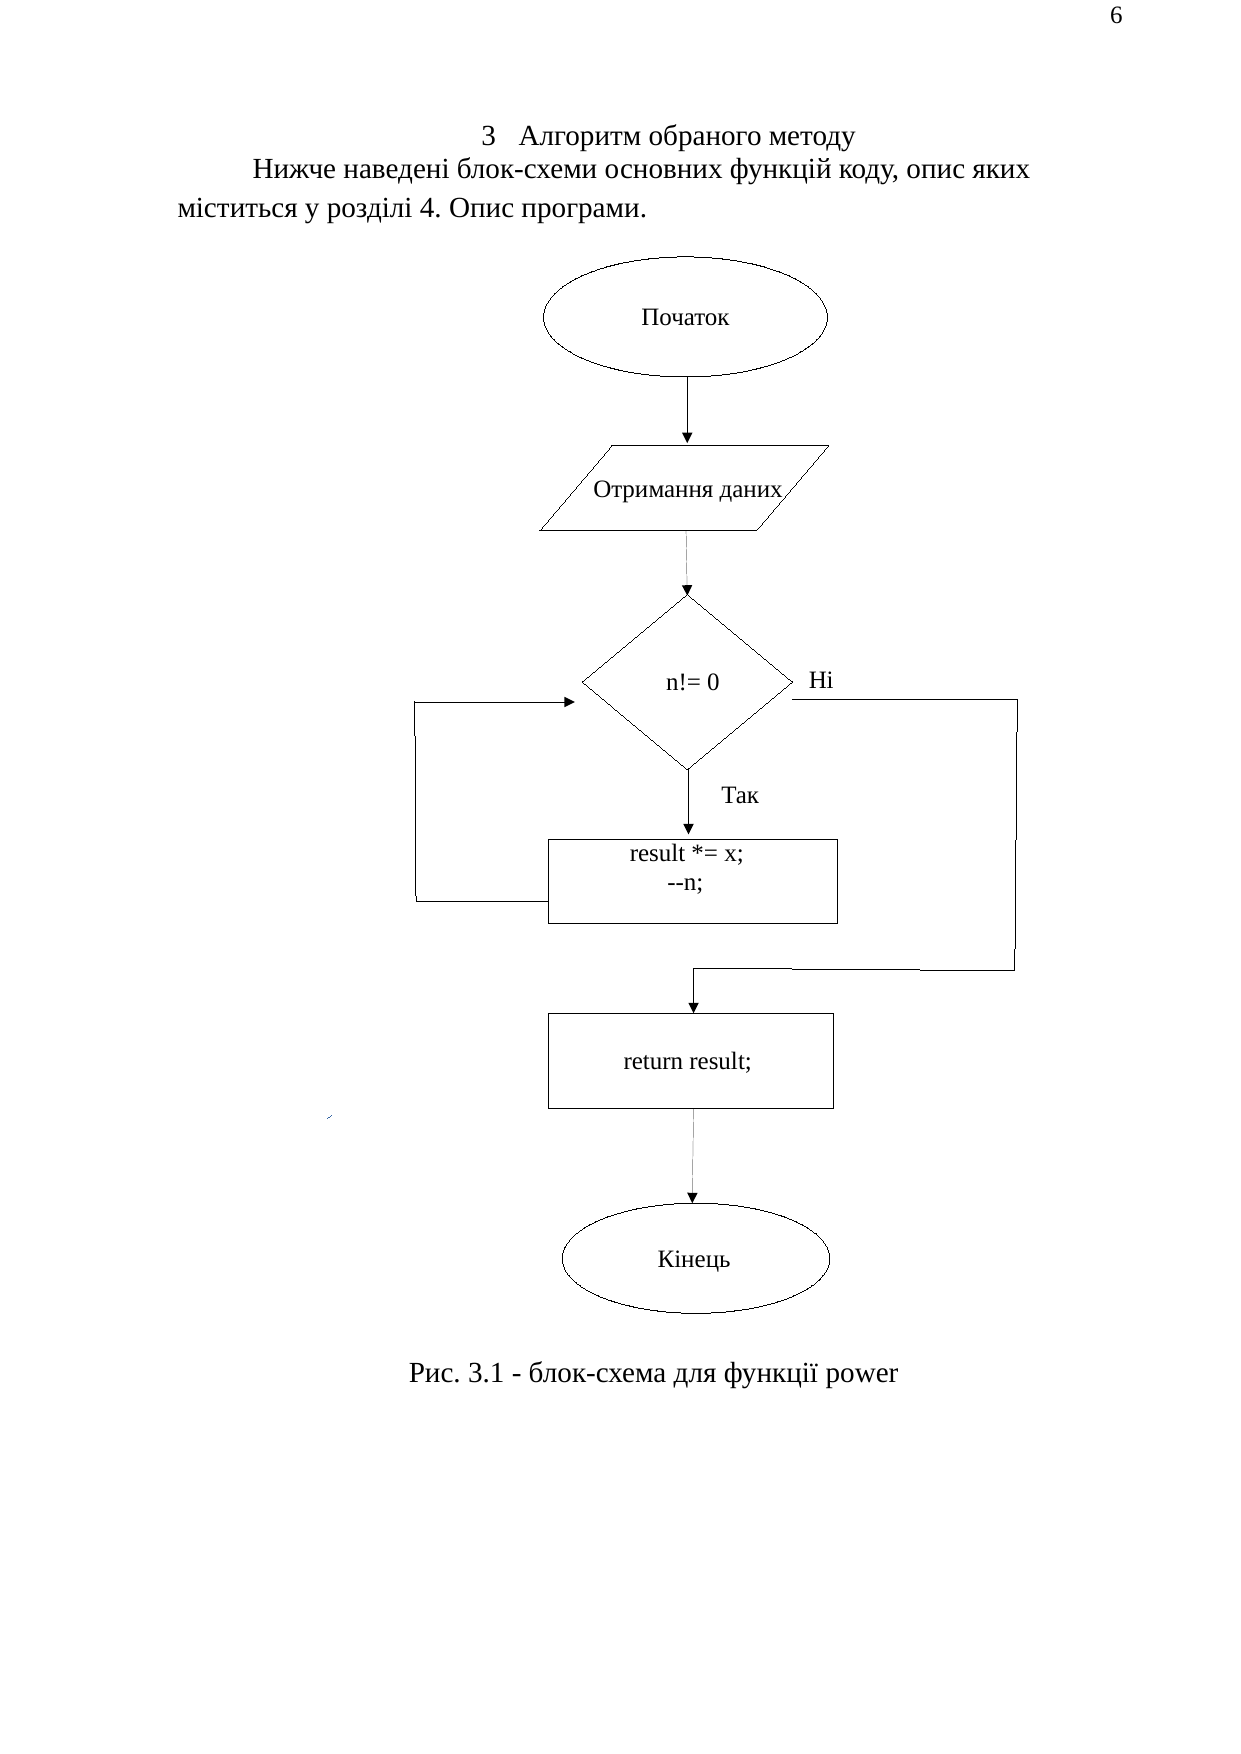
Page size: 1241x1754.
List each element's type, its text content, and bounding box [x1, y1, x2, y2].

subtitle Алгоритм обраного методу [214, 118, 1122, 152]
text Ні [774, 665, 1122, 693]
text [416, 780, 688, 808]
text Нижче наведені блок-схеми основних функцій коду, опис яких міститься у розділі 4. Опис програми. [177, 152, 1122, 224]
text [1017, 780, 1122, 808]
text Так [689, 780, 1016, 808]
text [177, 665, 601, 693]
text Рис. 3.1 - блок-схема для функції power [177, 1355, 1122, 1388]
text [177, 780, 415, 808]
